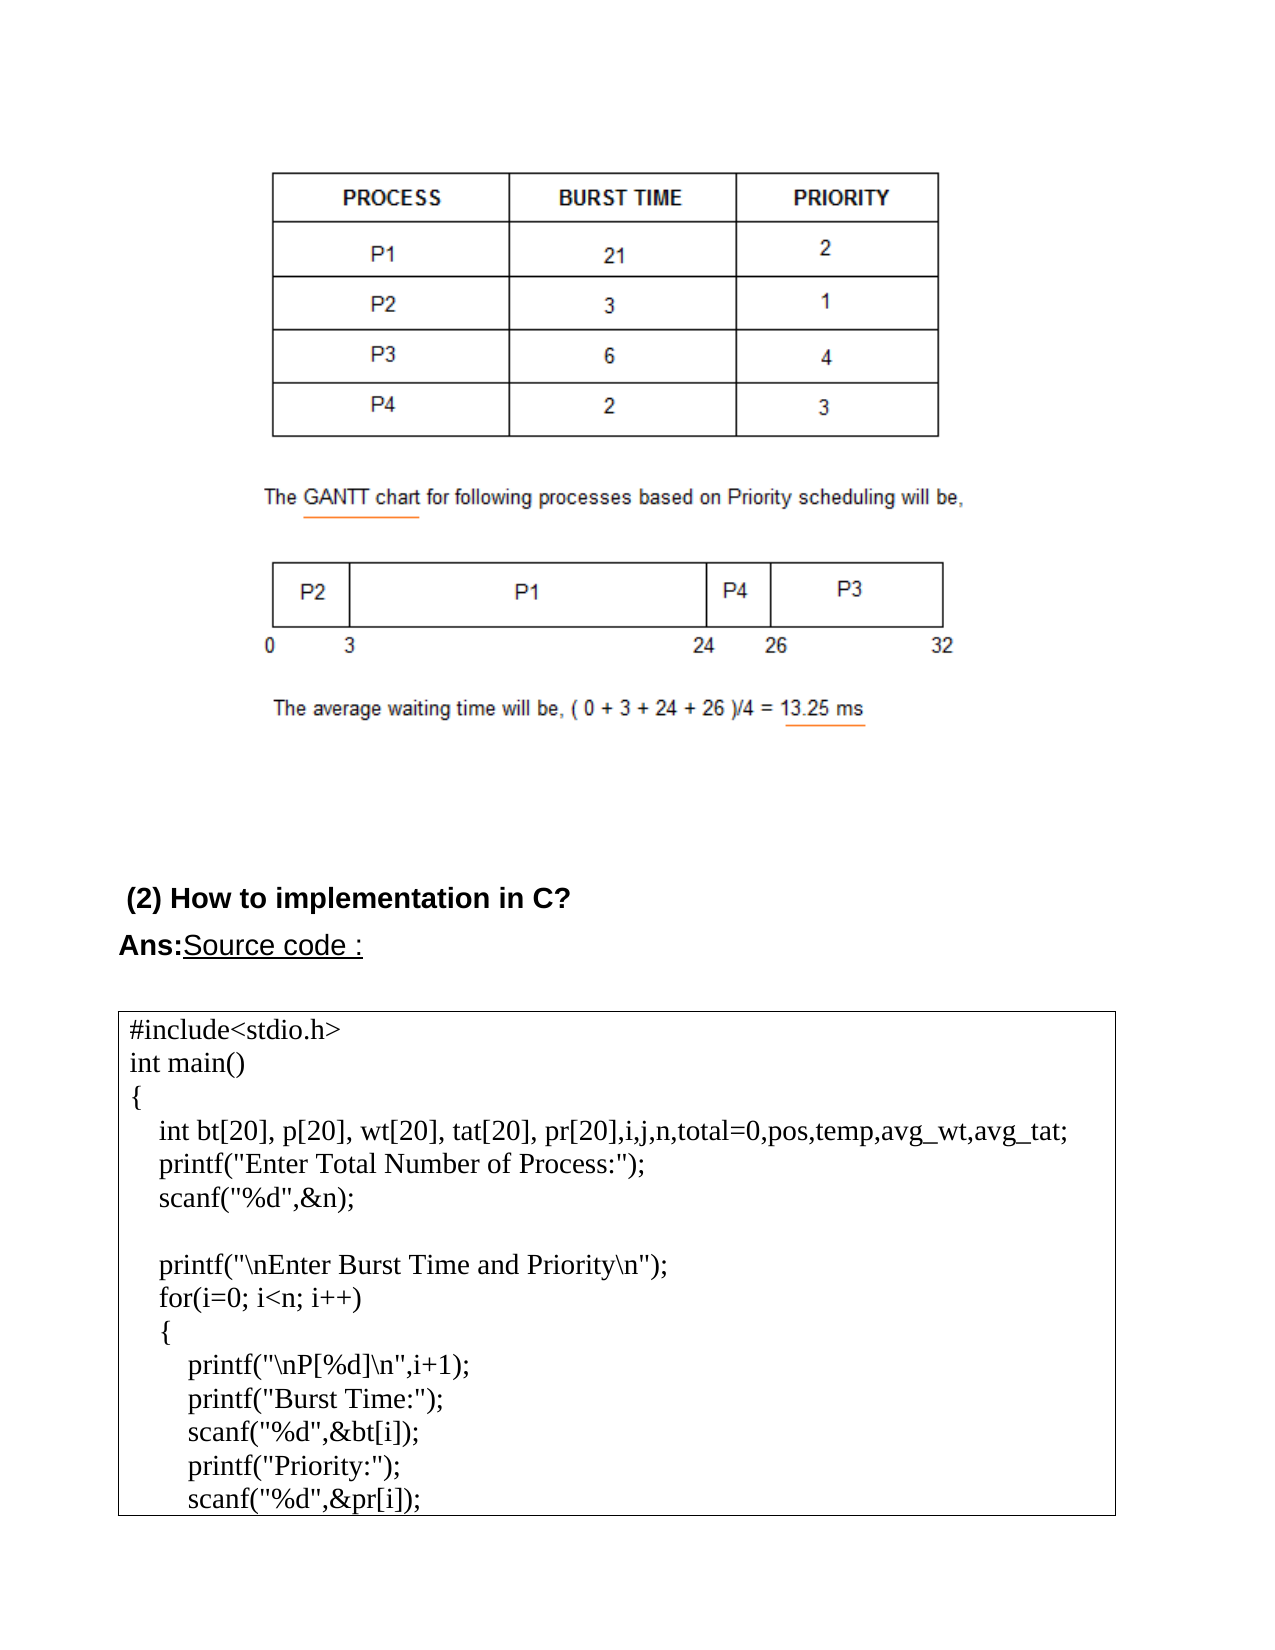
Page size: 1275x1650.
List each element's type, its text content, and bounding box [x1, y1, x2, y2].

table_header #include<stdio.h> int main() { int bt[20], p[20], wt[20], tat[20], pr[20],i,j,n,total=0,pos,temp,avg_wt,avg_tat; printf("Enter Total Number of Process:"); scanf("%d",&n); printf("\nEnter Burst Time and Priority\n"); for(i=0; i<n; i++) { printf("\nP[%d]\n",i+1); printf("Burst Time:"); scanf("%d",&bt[i]); printf("Priority:"); scanf("%d",&pr[i]); [119, 1012, 1115, 1515]
text Ans:Source code : [118, 931, 1157, 961]
text (2) How to implementation in C? [118, 884, 1157, 915]
